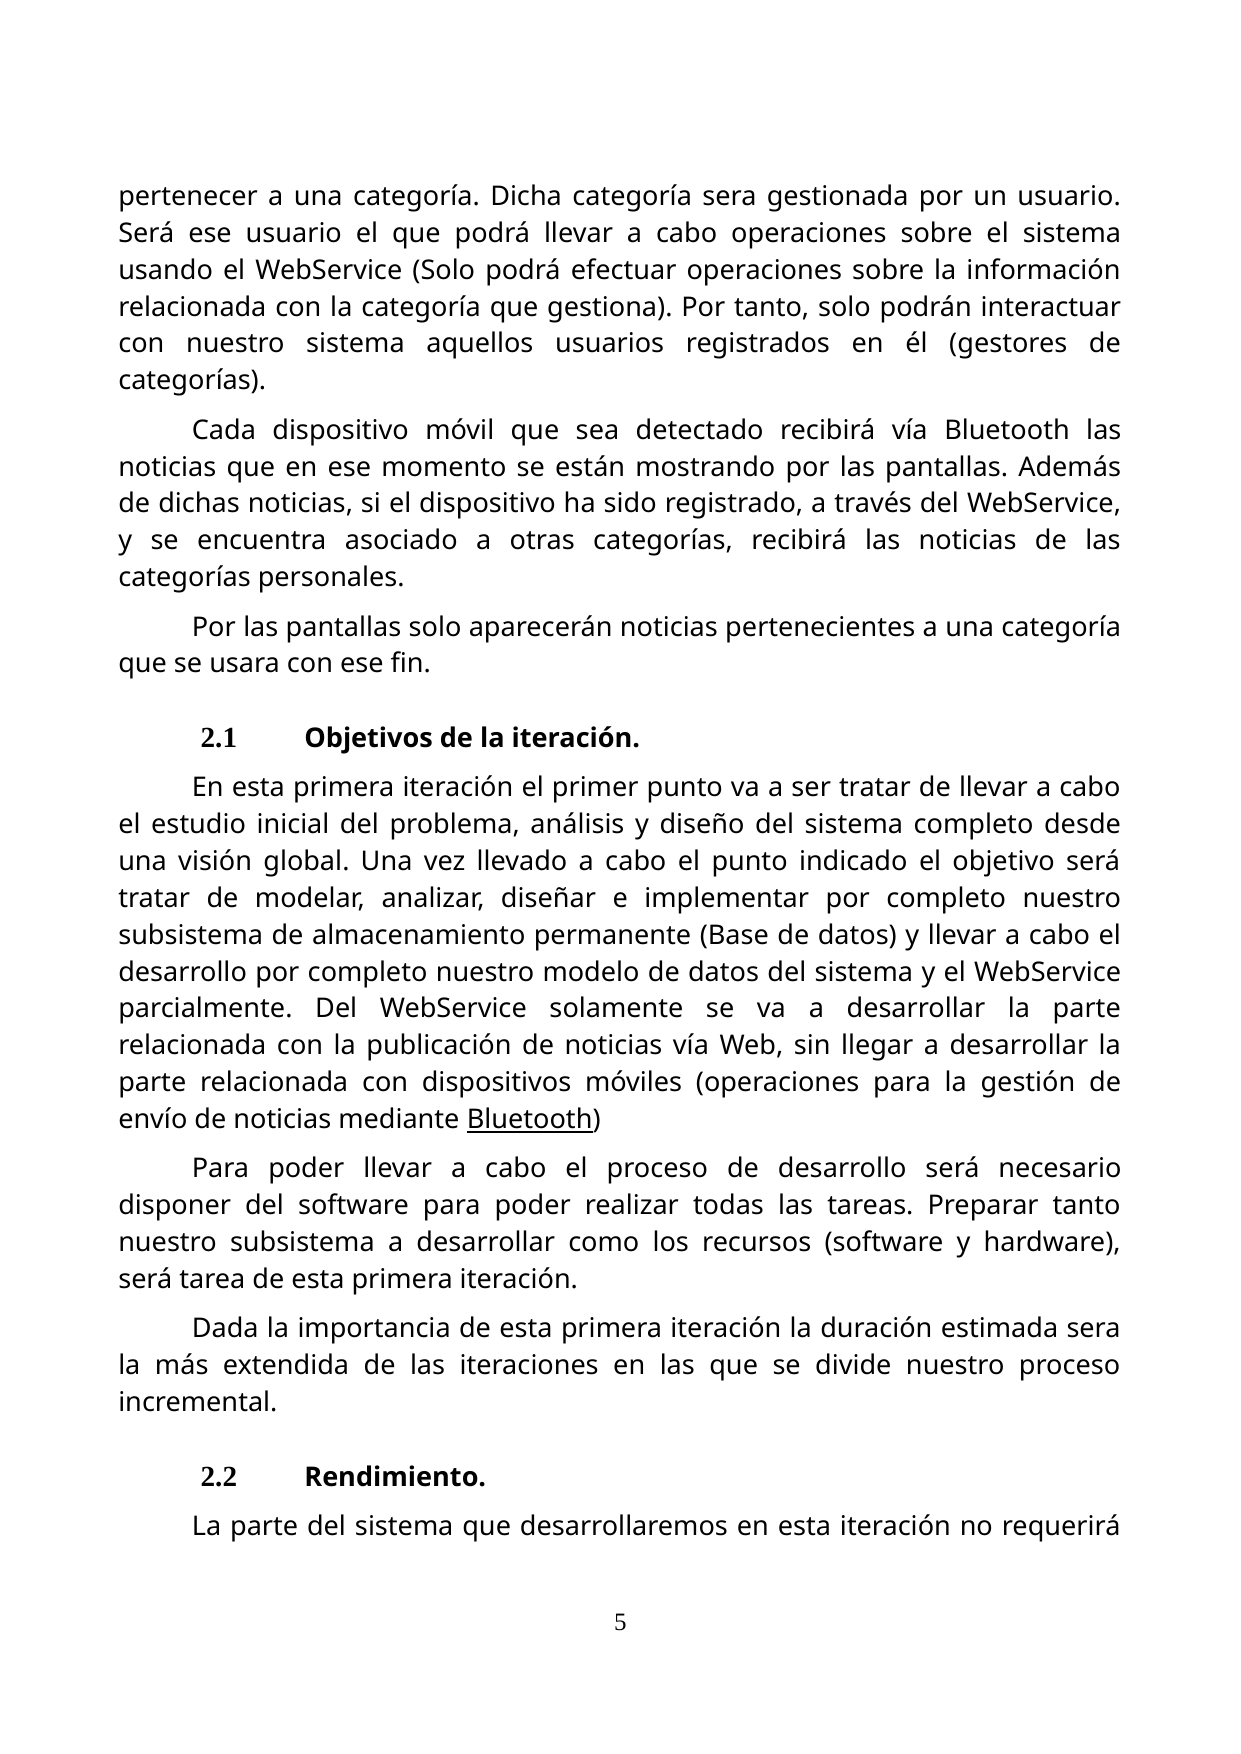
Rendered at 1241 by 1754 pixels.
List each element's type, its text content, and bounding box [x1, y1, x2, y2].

text Para poder llevar a cabo el proceso de desarrollo será necesario disponer del software para poder realizar todas las tareas. Preparar tanto nuestro subsistema a desarrollar como los recursos (software y hardware), será tarea de esta primera iteración. [118, 1149, 1122, 1296]
text pertenecer a una categoría. Dicha categoría sera gestionada por un usuario. Será ese usuario el que podrá llevar a cabo operaciones sobre el sistema usando el WebService (Solo podrá efectuar operaciones sobre la información relacionada con la categoría que gestiona). Por tanto, solo podrán interactuar con nuestro sistema aquellos usuarios registrados en él (gestores de categorías). [118, 176, 1122, 398]
text La parte del sistema que desarrollaremos en esta iteración no requerirá [118, 1506, 1122, 1543]
text Por las pantallas solo aparecerán noticias pertenecientes a una categoría que se usara con ese fin. [118, 607, 1122, 681]
subtitle Rendimiento. [193, 1457, 1122, 1494]
subtitle Objetivos de la iteración. [193, 718, 1122, 755]
text En esta primera iteración el primer punto va a ser tratar de llevar a cabo el estudio inicial del problema, análisis y diseño del sistema completo desde una visión global. Una vez llevado a cabo el punto indicado el objetivo será tratar de modelar, analizar, diseñar e implementar por completo nuestro subsistema de almacenamiento permanente (Base de datos) y llevar a cabo el desarrollo por completo nuestro modelo de datos del sistema y el WebService parcialmente. Del WebService solamente se va a desarrollar la parte relacionada con la publicación de noticias vía Web, sin llegar a desarrollar la parte relacionada con dispositivos móviles (operaciones para la gestión de envío de noticias mediante Bluetooth) [118, 768, 1122, 1136]
text Dada la importancia de esta primera iteración la duración estimada sera la más extendida de las iteraciones en las que se divide nuestro proceso incremental. [118, 1309, 1122, 1419]
text Cada dispositivo móvil que sea detectado recibirá vía Bluetooth las noticias que en ese momento se están mostrando por las pantallas. Además de dichas noticias, si el dispositivo ha sido registrado, a través del WebService, y se encuentra asociado a otras categorías, recibirá las noticias de las categorías personales. [118, 410, 1122, 594]
